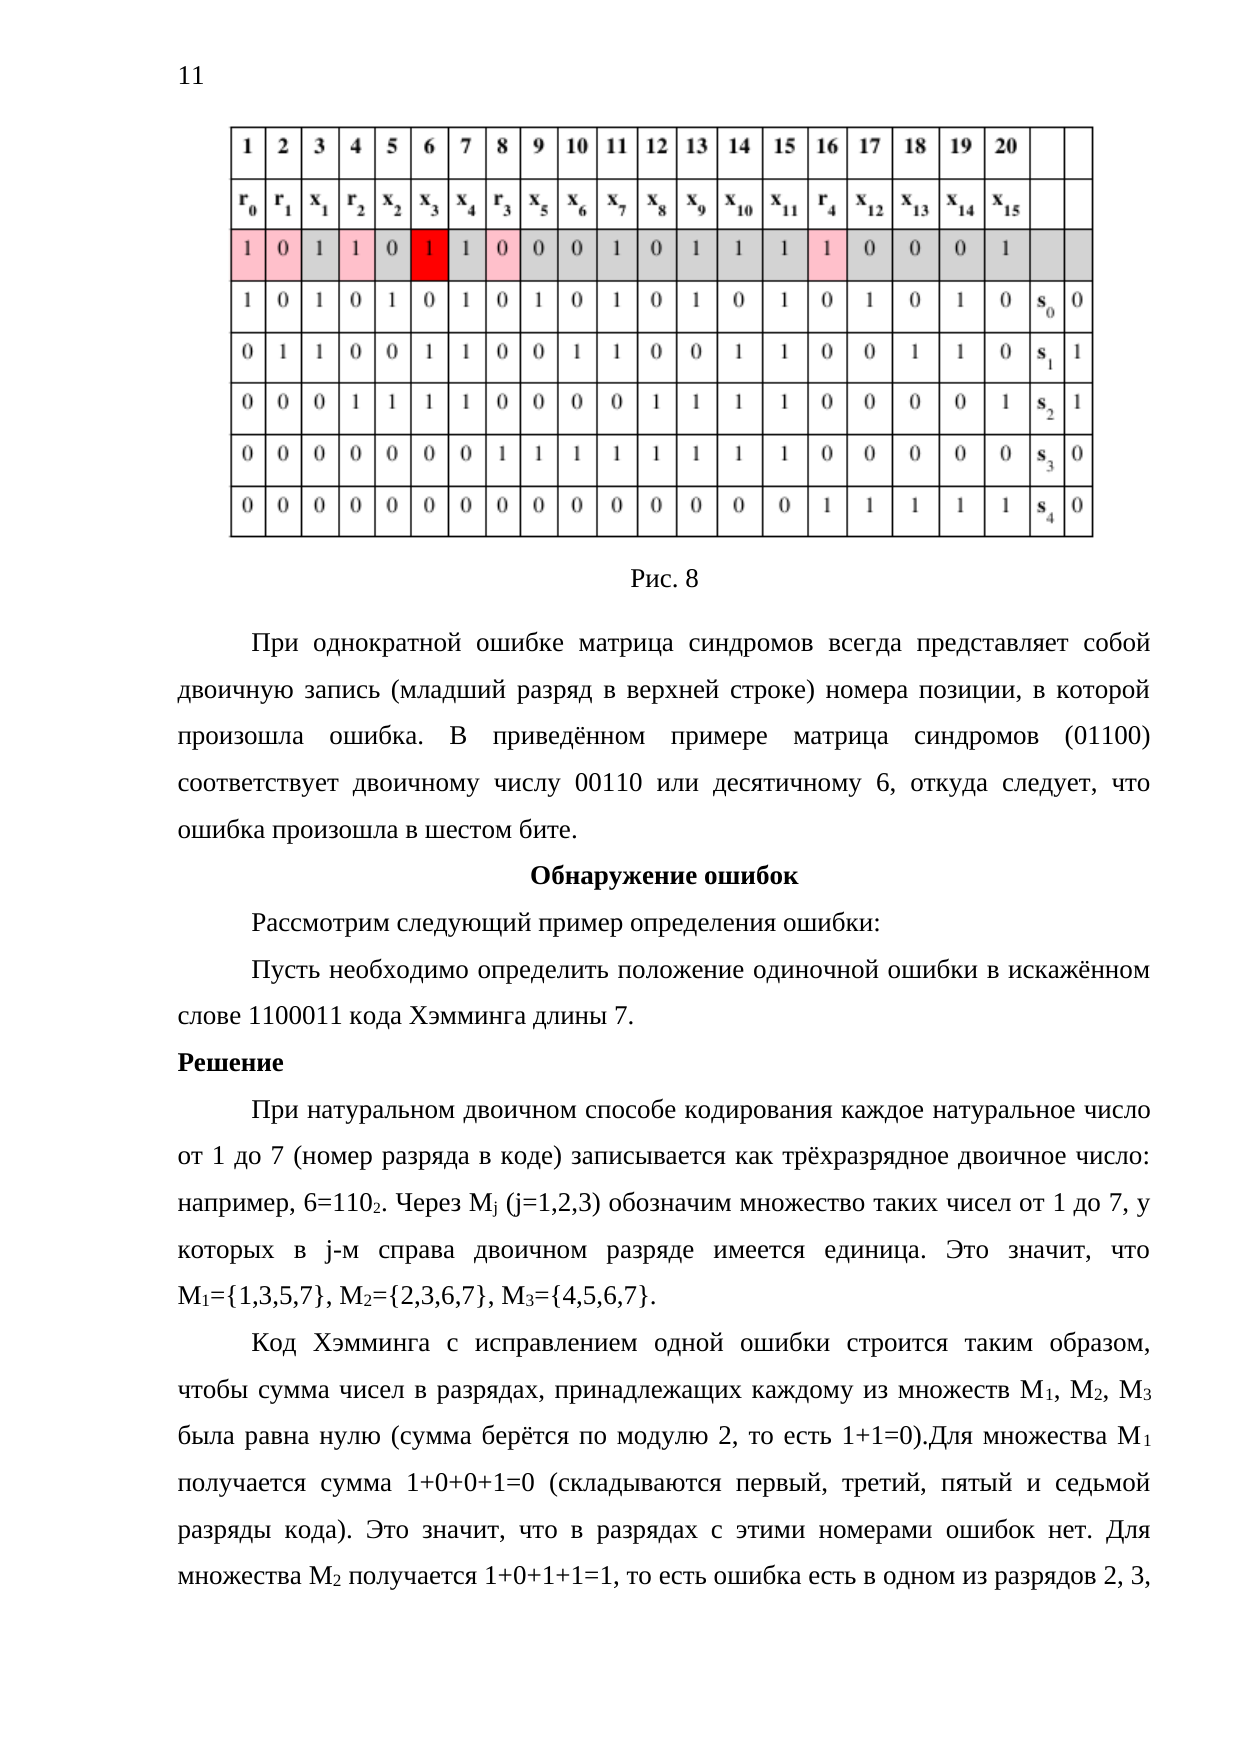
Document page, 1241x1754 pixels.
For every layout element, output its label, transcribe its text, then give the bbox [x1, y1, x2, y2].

text Код Хэмминга с исправлением одной ошибки строится таким образом, чтобы сумма чисел в разрядах, принадлежащих каждому из множеств M1, M2, M3 была равна нулю (сумма берётся по модулю 2, то есть 1+1=0).Для множества M1 получается сумма 1+0+0+1=0 (складываются первый, третий, пятый и седьмой разряды кода). Это значит, что в разрядах с этими номерами ошибок нет. Для множества M2 получается 1+0+1+1=1, то есть ошибка есть в одном из разрядов 2, 3, [177, 1326, 1152, 1591]
text При однократной ошибке матрица синдромов всегда представляет собой двоичную запись (младший разряд в верхней строке) номера позиции, в которой произошла ошибка. В приведённом примере матрица синдромов (01100) соответствует двоичному числу 00110 или десятичному 6, откуда следует, что ошибка произошла в шестом бите. [177, 626, 1152, 844]
picture [226, 119, 1103, 547]
text Пусть необходимо определить положение одиночной ошибки в искажённом слове 1100011 кода Хэмминга длины 7. [177, 953, 1152, 1031]
text Рассмотрим следующий пример определения ошибки: [177, 906, 1152, 937]
text Рис. 8 [177, 120, 1152, 593]
text При натуральном двоичном способе кодирования каждое натуральное число от 1 до 7 (номер разряда в коде) записывается как трёхразрядное двоичное число: например, 6=1102. Через Mj (j=1,2,3) обозначим множество таких чисел от 1 до 7, у которых в j-м справа двоичном разряде имеется единица. Это значит, что M1={1,3,5,7}, M2={2,3,6,7}, M3={4,5,6,7}. [177, 1093, 1152, 1311]
subtitle Решение [177, 1046, 1152, 1077]
subtitle Обнаружение ошибок [177, 859, 1152, 891]
